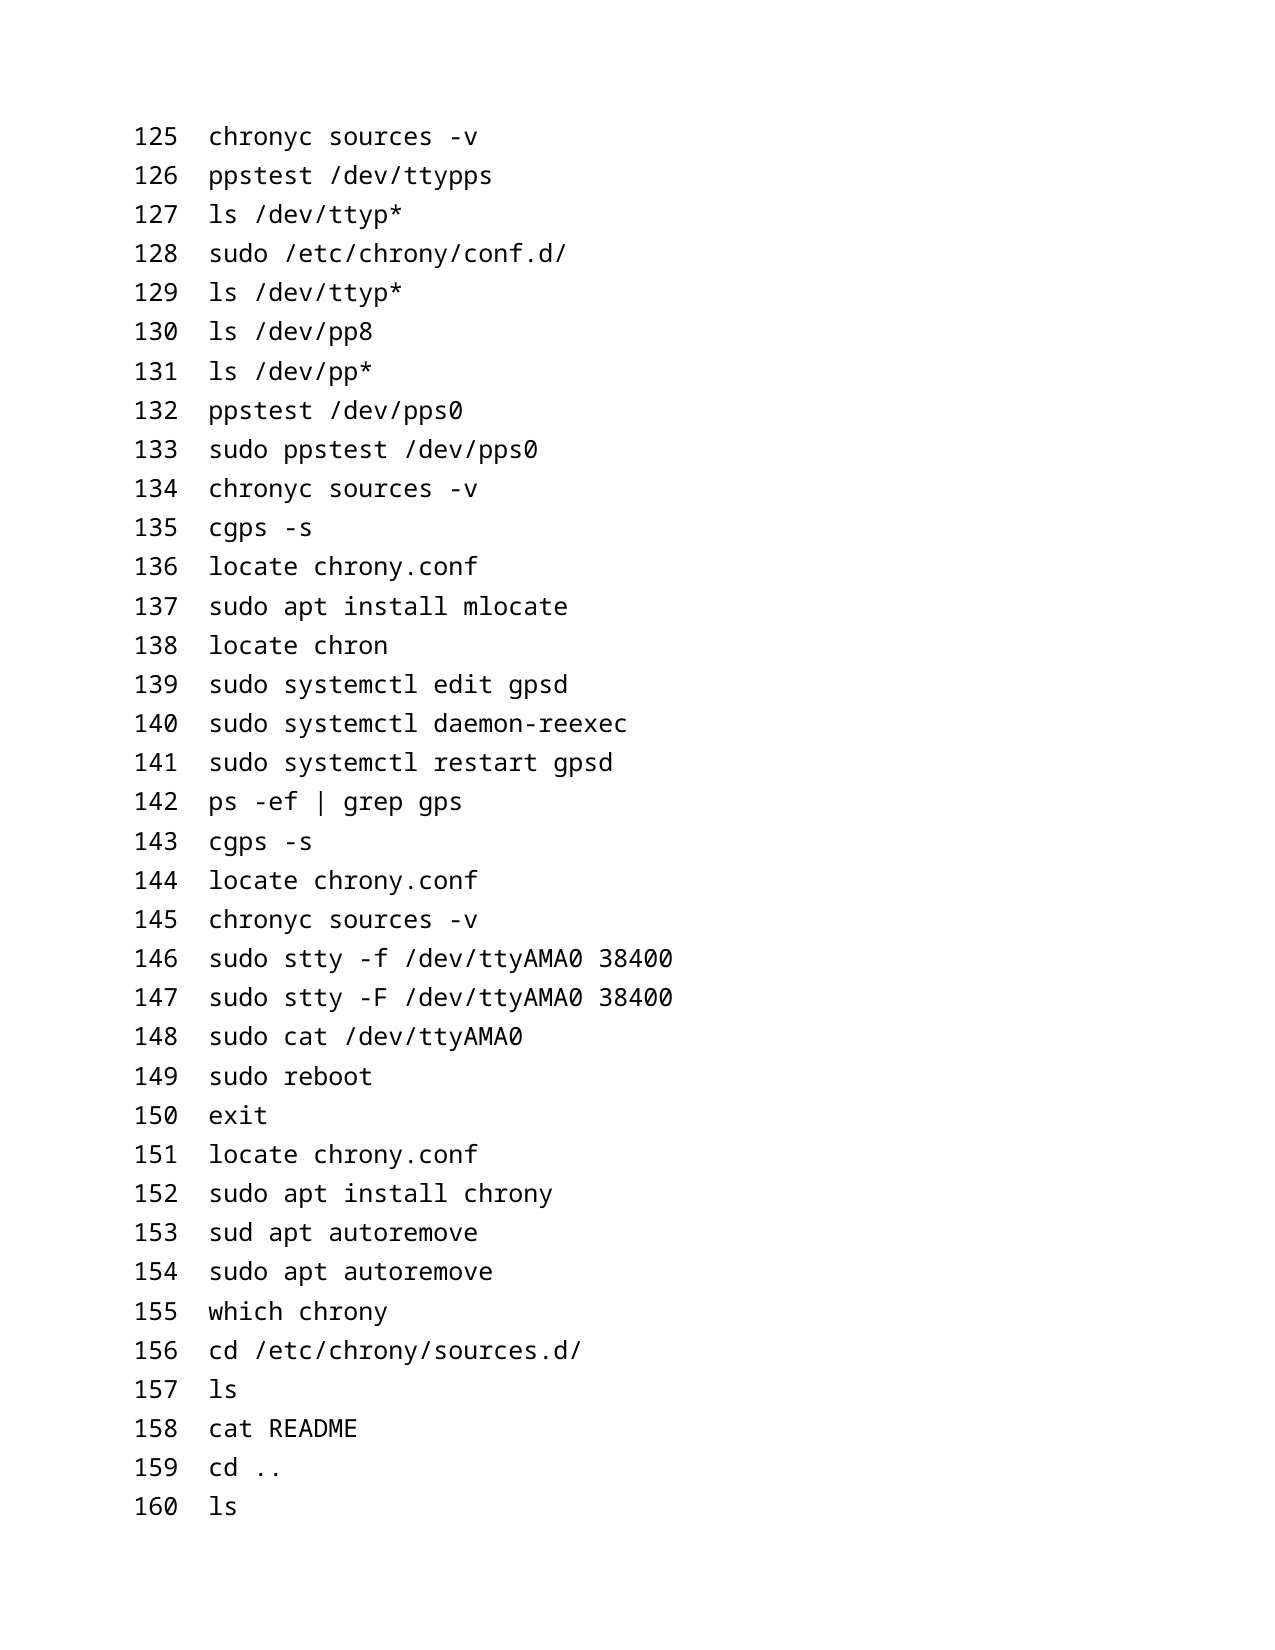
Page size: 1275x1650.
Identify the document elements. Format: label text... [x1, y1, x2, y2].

text 125 chronyc sources -v 126 ppstest /dev/ttypps 127 ls /dev/ttyp* 128 sudo /etc/chrony/conf.d/ 129 ls /dev/ttyp* 130 ls /dev/pp8 131 ls /dev/pp* 132 ppstest /dev/pps0 133 sudo ppstest /dev/pps0 134 chronyc sources -v 135 cgps -s 136 locate chrony.conf 137 sudo apt install mlocate 138 locate chron 139 sudo systemctl edit gpsd 140 sudo systemctl daemon-reexec 141 sudo systemctl restart gpsd 142 ps -ef | grep gps 143 cgps -s 144 locate chrony.conf 145 chronyc sources -v 146 sudo stty -f /dev/ttyAMA0 38400 147 sudo stty -F /dev/ttyAMA0 38400 148 sudo cat /dev/ttyAMA0 149 sudo reboot 150 exit 151 locate chrony.conf 152 sudo apt install chrony 153 sud apt autoremove 154 sudo apt autoremove 155 which chrony 156 cd /etc/chrony/sources.d/ 157 ls 158 cat README 159 cd .. 160 ls [118, 118, 1157, 1523]
